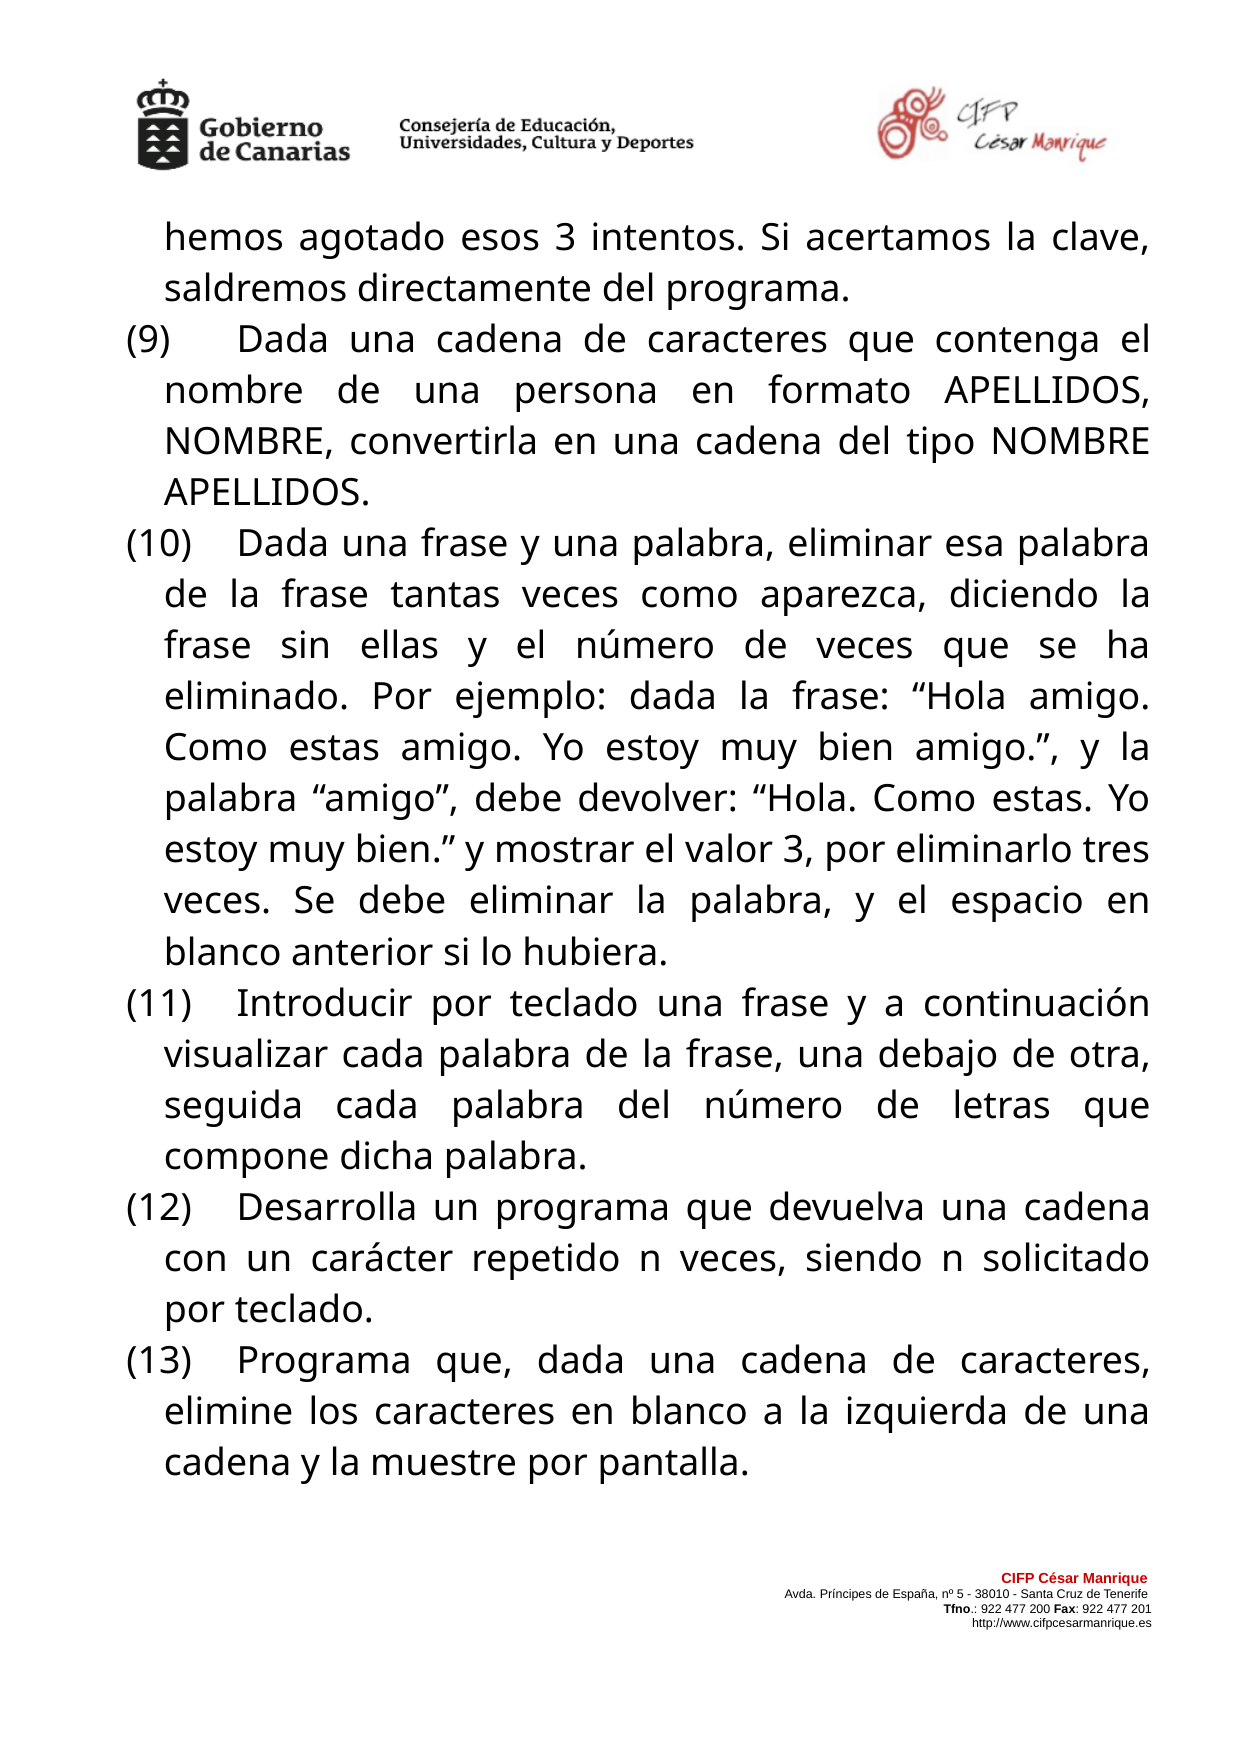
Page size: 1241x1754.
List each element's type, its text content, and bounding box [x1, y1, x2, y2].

list Dada una cadena de caracteres que contenga el nombre de una persona en formato APELLIDOS, NOMBRE, convertirla en una cadena del tipo NOMBRE APELLIDOS. [126, 312, 1152, 516]
list Dada una frase y una palabra, eliminar esa palabra de la frase tantas veces como aparezca, diciendo la frase sin ellas y el número de veces que se ha eliminado. Por ejemplo: dada la frase: “Hola amigo. Como estas amigo. Yo estoy muy bien amigo.”, y la palabra “amigo”, debe devolver: “Hola. Como estas. Yo estoy muy bien.” y mostrar el valor 3, por eliminarlo tres veces. Se debe eliminar la palabra, y el espacio en blanco anterior si lo hubiera. [126, 516, 1152, 976]
list Desarrolla un programa que devuelva una cadena con un carácter repetido n veces, siendo n solicitado por teclado. [126, 1180, 1152, 1333]
list Programa que, dada una cadena de caracteres, elimine los caracteres en blanco a la izquierda de una cadena y la muestre por pantalla. [126, 1333, 1152, 1486]
list hemos agotado esos 3 intentos. Si acertamos la clave, saldremos directamente del programa. [126, 210, 1152, 312]
list Introducir por teclado una frase y a continuación visualizar cada palabra de la frase, una debajo de otra, seguida cada palabra del número de letras que compone dicha palabra. [126, 976, 1152, 1180]
picture [114, 75, 1118, 180]
